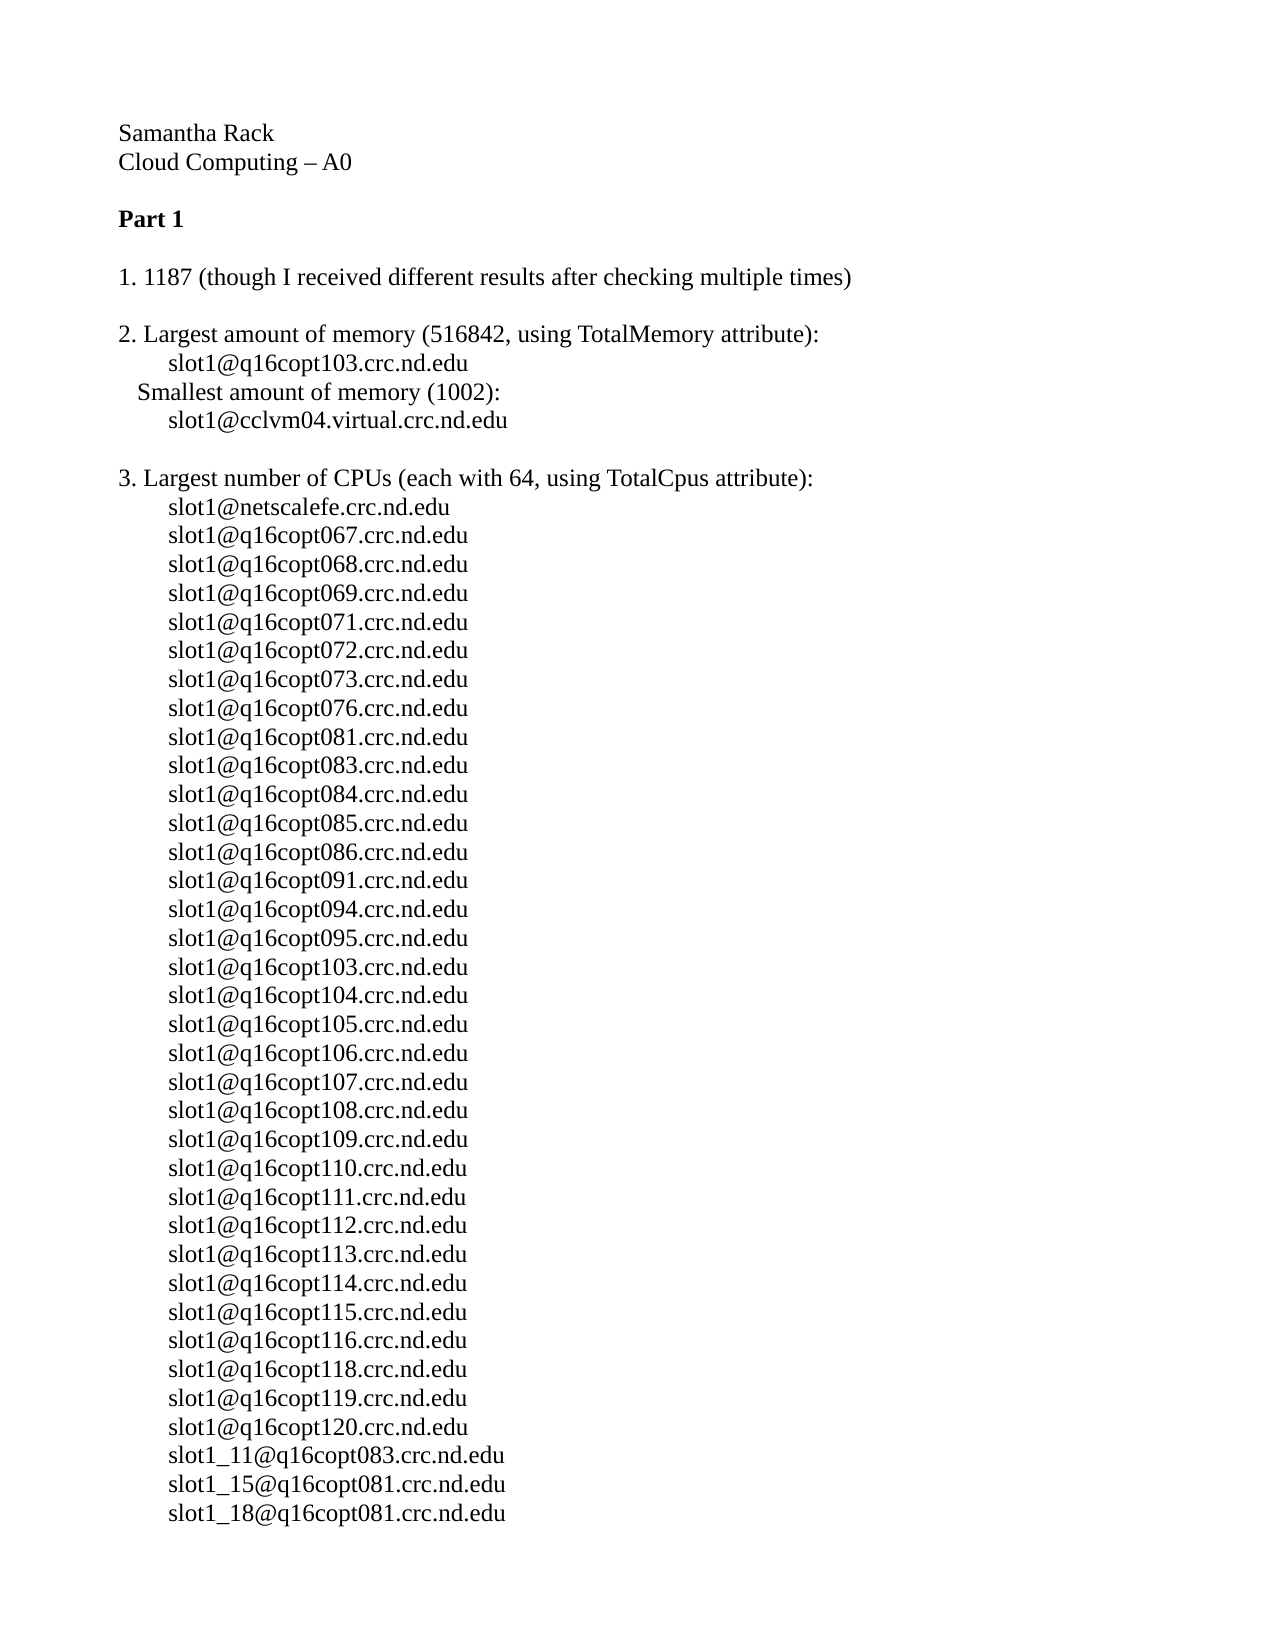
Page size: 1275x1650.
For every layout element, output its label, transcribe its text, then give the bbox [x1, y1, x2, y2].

text slot1@q16copt114.crc.nd.edu [118, 1268, 1157, 1297]
text slot1@q16copt106.crc.nd.edu [118, 1038, 1157, 1067]
text slot1@q16copt112.crc.nd.edu [118, 1211, 1157, 1239]
text slot1@q16copt091.crc.nd.edu [118, 866, 1157, 894]
text slot1@q16copt116.crc.nd.edu [118, 1326, 1157, 1354]
text slot1_15@q16copt081.crc.nd.edu [118, 1469, 1157, 1498]
text slot1@q16copt083.crc.nd.edu [118, 751, 1157, 779]
text slot1@q16copt069.crc.nd.edu [118, 578, 1157, 607]
text 2. Largest amount of memory (516842, using TotalMemory attribute): [118, 319, 1157, 348]
text Cloud Computing – A0 [118, 147, 1157, 176]
text slot1@q16copt109.crc.nd.edu [118, 1124, 1157, 1153]
text Part 1 [118, 204, 1157, 233]
text 1. 1187 (though I received different results after checking multiple times) [118, 262, 1157, 291]
text slot1@q16copt084.crc.nd.edu [118, 779, 1157, 808]
text slot1@q16copt071.crc.nd.edu [118, 607, 1157, 636]
text slot1@q16copt086.crc.nd.edu [118, 837, 1157, 866]
text slot1@q16copt072.crc.nd.edu [118, 636, 1157, 664]
text slot1@q16copt103.crc.nd.edu [118, 952, 1157, 981]
text slot1@q16copt104.crc.nd.edu [118, 981, 1157, 1009]
text slot1_11@q16copt083.crc.nd.edu [118, 1441, 1157, 1469]
text slot1@q16copt111.crc.nd.edu [118, 1182, 1157, 1211]
text slot1@q16copt094.crc.nd.edu [118, 894, 1157, 923]
text slot1_18@q16copt081.crc.nd.edu [118, 1498, 1157, 1527]
text slot1@q16copt118.crc.nd.edu [118, 1354, 1157, 1383]
text slot1@netscalefe.crc.nd.edu [118, 492, 1157, 521]
text slot1@q16copt081.crc.nd.edu [118, 722, 1157, 751]
text slot1@q16copt068.crc.nd.edu [118, 549, 1157, 578]
text slot1@q16copt103.crc.nd.edu [118, 348, 1157, 377]
text slot1@q16copt113.crc.nd.edu [118, 1239, 1157, 1268]
text slot1@q16copt067.crc.nd.edu [118, 521, 1157, 549]
text slot1@q16copt073.crc.nd.edu [118, 664, 1157, 693]
text slot1@q16copt108.crc.nd.edu [118, 1096, 1157, 1124]
text Samantha Rack [118, 118, 1157, 147]
text slot1@q16copt095.crc.nd.edu [118, 923, 1157, 952]
text slot1@q16copt085.crc.nd.edu [118, 808, 1157, 837]
text slot1@q16copt119.crc.nd.edu [118, 1383, 1157, 1412]
text slot1@q16copt107.crc.nd.edu [118, 1067, 1157, 1096]
text slot1@q16copt076.crc.nd.edu [118, 693, 1157, 722]
text 3. Largest number of CPUs (each with 64, using TotalCpus attribute): [118, 463, 1157, 492]
text slot1@q16copt120.crc.nd.edu [118, 1412, 1157, 1441]
text slot1@q16copt105.crc.nd.edu [118, 1009, 1157, 1038]
text Smallest amount of memory (1002): [118, 377, 1157, 406]
text slot1@q16copt115.crc.nd.edu [118, 1297, 1157, 1326]
text slot1@cclvm04.virtual.crc.nd.edu [118, 406, 1157, 434]
text slot1@q16copt110.crc.nd.edu [118, 1153, 1157, 1182]
